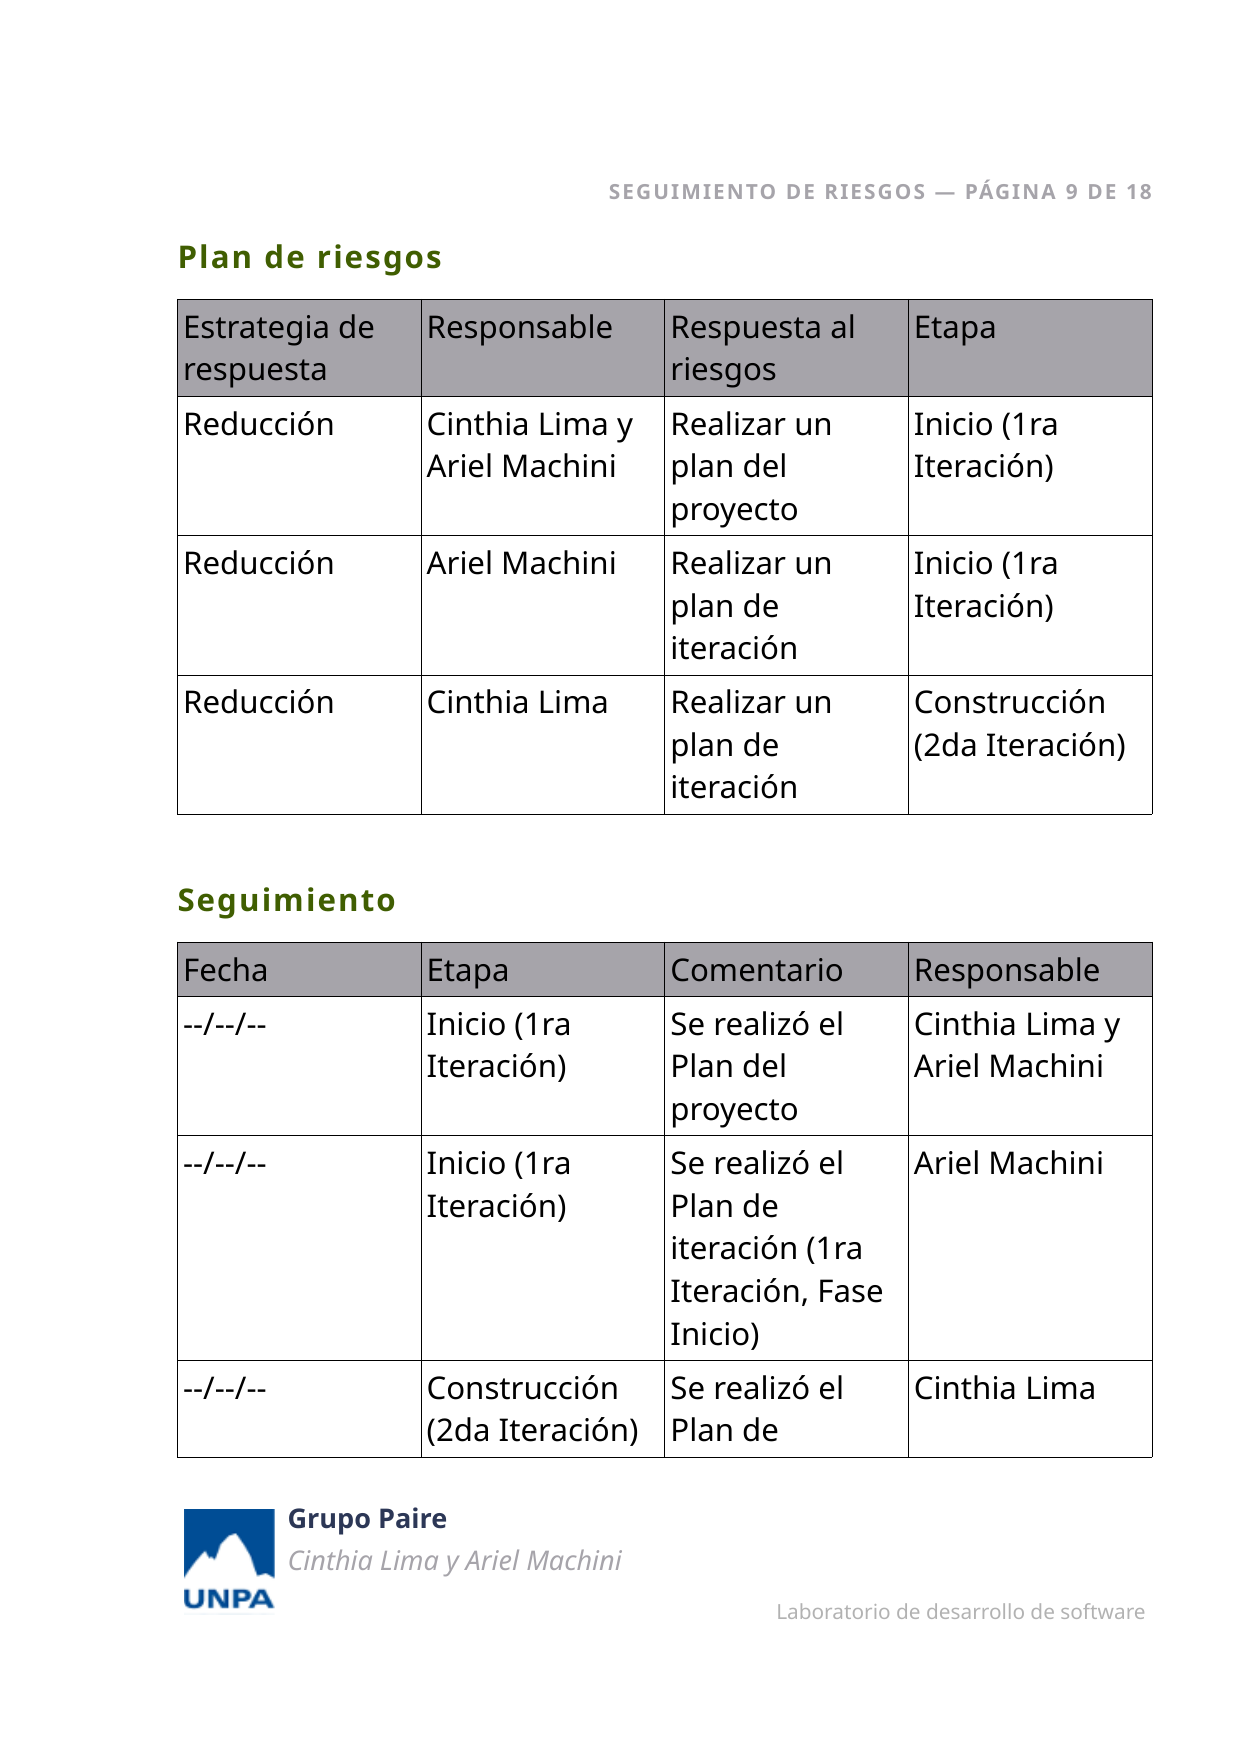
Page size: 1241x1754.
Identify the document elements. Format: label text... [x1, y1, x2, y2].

table_cell Se realizó el Plan de [665, 1361, 908, 1457]
table_cell Inicio (1ra Iteración) [422, 997, 664, 1135]
table_cell Inicio (1ra Iteración) [909, 397, 1152, 535]
table_cell Se realizó el Plan de iteración (1ra Iteración, Fase Inicio) [665, 1136, 908, 1360]
table_cell Realizar un plan del proyecto [665, 397, 908, 535]
text Plan de riesgos [177, 235, 1152, 278]
table_cell Inicio (1ra Iteración) [422, 1136, 664, 1360]
table_cell Ariel Machini [909, 1136, 1152, 1360]
table_header Responsable [422, 300, 664, 396]
table_cell Construcción (2da Iteración) [909, 676, 1152, 814]
table_cell --/--/-- [178, 997, 421, 1135]
table_cell Cinthia Lima y Ariel Machini [422, 397, 664, 535]
table_header Respuesta al riesgos [665, 300, 908, 396]
table_cell Cinthia Lima y Ariel Machini [909, 997, 1152, 1135]
table_cell Inicio (1ra Iteración) [909, 536, 1152, 674]
table_cell Reducción [178, 536, 421, 674]
table_cell Reducción [178, 676, 421, 814]
table_header Estrategia de respuesta [178, 300, 421, 396]
table_header Etapa [422, 943, 664, 996]
table_header Etapa [909, 300, 1152, 396]
table_cell Se realizó el Plan del proyecto [665, 997, 908, 1135]
table_header Comentario [665, 943, 908, 996]
table_cell Cinthia Lima [909, 1361, 1152, 1457]
table_cell --/--/-- [178, 1361, 421, 1457]
table_header Fecha [178, 943, 421, 996]
table_cell Construcción (2da Iteración) [422, 1361, 664, 1457]
table_cell --/--/-- [178, 1136, 421, 1360]
table_cell Realizar un plan de iteración [665, 536, 908, 674]
table_cell Reducción [178, 397, 421, 535]
table_cell Realizar un plan de iteración [665, 676, 908, 814]
table_cell Ariel Machini [422, 536, 664, 674]
table_cell Cinthia Lima [422, 676, 664, 814]
table_header Responsable [909, 943, 1152, 996]
picture [184, 1509, 275, 1615]
text Seguimiento [177, 878, 1152, 920]
